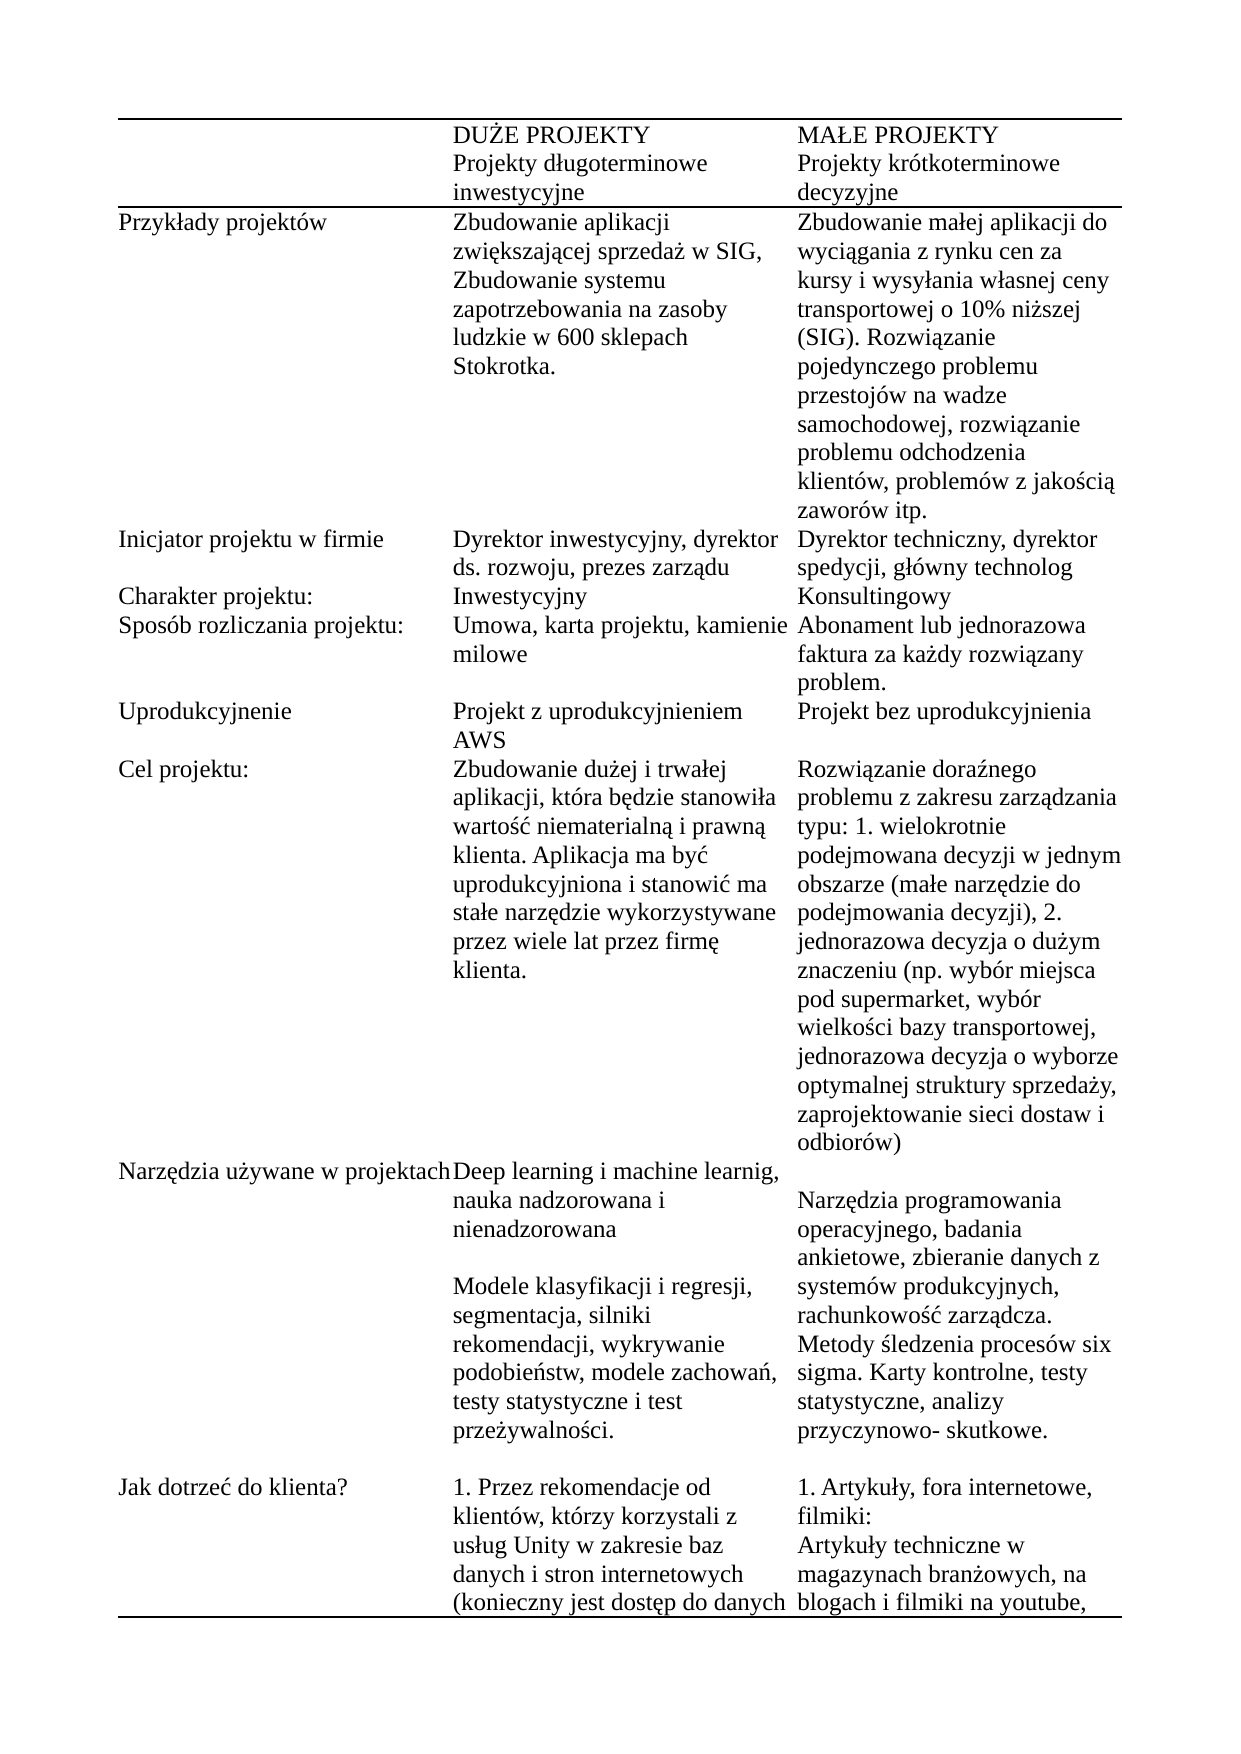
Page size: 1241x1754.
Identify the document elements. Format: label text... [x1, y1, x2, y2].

table_cell Uprodukcyjnenie [118, 696, 453, 754]
table_cell Jak dotrzeć do klienta? [118, 1473, 453, 1616]
table_cell 1. Artykuły, fora internetowe, filmiki: Artykuły techniczne w magazynach branżowych, na blogach i filmiki na youtube, [797, 1473, 1122, 1616]
table_cell Sposób rozliczania projektu: [118, 610, 453, 696]
table_cell Umowa, karta projektu, kamienie milowe [453, 610, 797, 696]
table_cell Narzędzia używane w projektach [118, 1156, 453, 1472]
table_cell 1. Przez rekomendacje od klientów, którzy korzystali z usług Unity w zakresie baz danych i stron internetowych (konieczny jest dostęp do danych [453, 1473, 797, 1616]
table_cell Zbudowanie dużej i trwałej aplikacji, która będzie stanowiła wartość niematerialną i prawną klienta. Aplikacja ma być uprodukcyjniona i stanowić ma stałe narzędzie wykorzystywane przez wiele lat przez firmę klienta. [453, 754, 797, 1156]
table_cell Dyrektor techniczny, dyrektor spedycji, główny technolog [797, 524, 1122, 581]
table_header DUŻE PROJEKTY Projekty długoterminowe inwestycyjne [453, 120, 797, 206]
table_cell Projekt z uprodukcyjnieniem AWS [453, 696, 797, 754]
table_cell Deep learning i machine learnig, nauka nadzorowana i nienadzorowana Modele klasyfikacji i regresji, segmentacja, silniki rekomendacji, wykrywanie podobieństw, modele zachowań, testy statystyczne i test przeżywalności. [453, 1156, 797, 1472]
table_cell Charakter projektu: [118, 581, 453, 610]
table_cell Inicjator projektu w firmie [118, 524, 453, 581]
table_cell Inwestycyjny [453, 581, 797, 610]
table_header [118, 120, 453, 206]
table_cell Rozwiązanie doraźnego problemu z zakresu zarządzania typu: 1. wielokrotnie podejmowana decyzji w jednym obszarze (małe narzędzie do podejmowania decyzji), 2. jednorazowa decyzja o dużym znaczeniu (np. wybór miejsca pod supermarket, wybór wielkości bazy transportowej, jednorazowa decyzja o wyborze optymalnej struktury sprzedaży, zaprojektowanie sieci dostaw i odbiorów) [797, 754, 1122, 1156]
table_cell Zbudowanie aplikacji zwiększającej sprzedaż w SIG, Zbudowanie systemu zapotrzebowania na zasoby ludzkie w 600 sklepach Stokrotka. [453, 208, 797, 524]
table_cell Narzędzia programowania operacyjnego, badania ankietowe, zbieranie danych z systemów produkcyjnych, rachunkowość zarządcza. Metody śledzenia procesów six sigma. Karty kontrolne, testy statystyczne, analizy przyczynowo- skutkowe. [797, 1156, 1122, 1472]
table_cell Cel projektu: [118, 754, 453, 1156]
table_cell Dyrektor inwestycyjny, dyrektor ds. rozwoju, prezes zarządu [453, 524, 797, 581]
table_header MAŁE PROJEKTY Projekty krótkoterminowe decyzyjne [797, 120, 1122, 206]
table_cell Projekt bez uprodukcyjnienia [797, 696, 1122, 754]
table_cell Abonament lub jednorazowa faktura za każdy rozwiązany problem. [797, 610, 1122, 696]
table_cell Konsultingowy [797, 581, 1122, 610]
table_cell Przykłady projektów [118, 208, 453, 524]
table_cell Zbudowanie małej aplikacji do wyciągania z rynku cen za kursy i wysyłania własnej ceny transportowej o 10% niższej (SIG). Rozwiązanie pojedynczego problemu przestojów na wadze samochodowej, rozwiązanie problemu odchodzenia klientów, problemów z jakością zaworów itp. [797, 208, 1122, 524]
